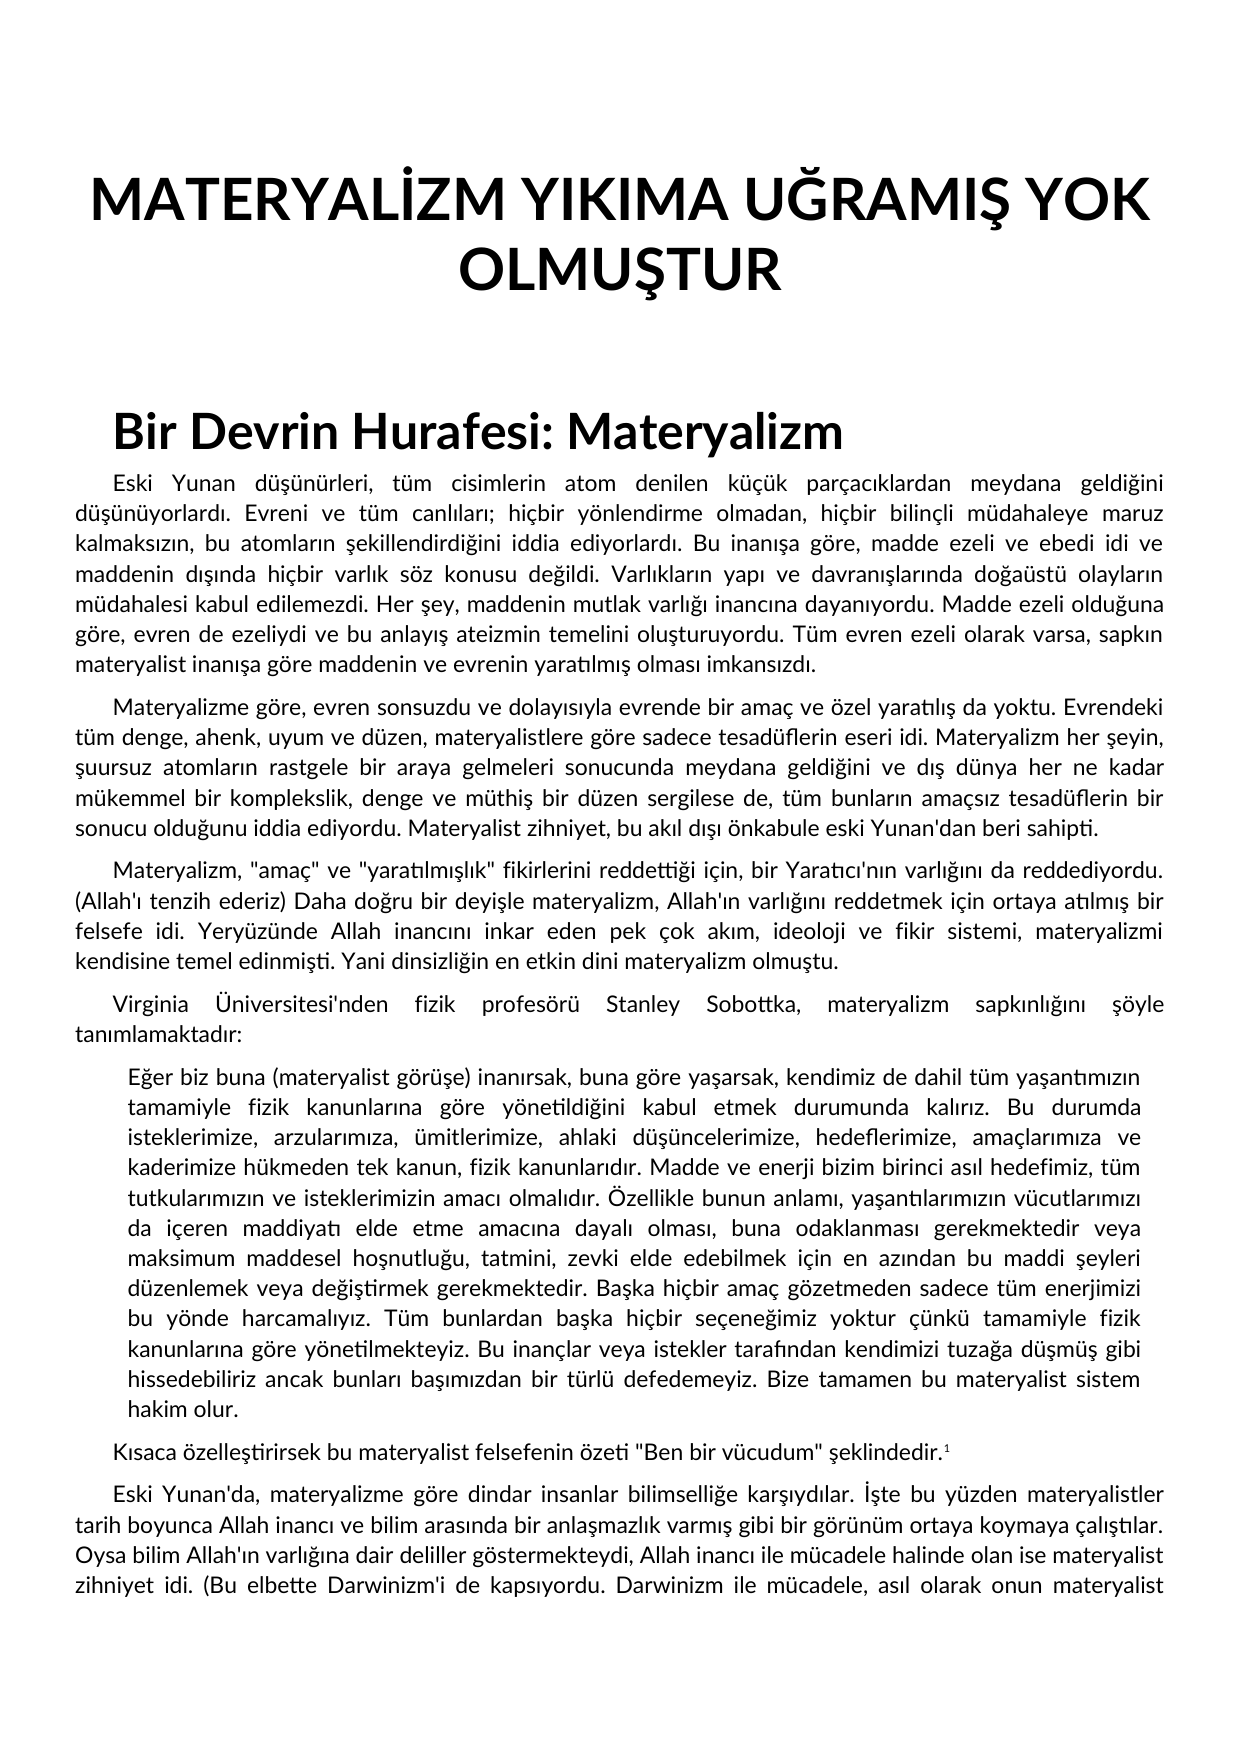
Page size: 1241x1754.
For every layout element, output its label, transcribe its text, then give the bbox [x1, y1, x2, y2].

text Materyalizme göre, evren sonsuzdu ve dolayısıyla evrende bir amaç ve özel yaratılış da yoktu. Evrendeki tüm denge, ahenk, uyum ve düzen, materyalistlere göre sadece tesadüflerin eseri idi. Materyalizm her şeyin, şuursuz atomların rastgele bir araya gelmeleri sonucunda meydana geldiğini ve dış dünya her ne kadar mükemmel bir komplekslik, denge ve müthiş bir düzen sergilese de, tüm bunların amaçsız tesadüflerin bir sonucu olduğunu iddia ediyordu. Materyalist zihniyet, bu akıl dışı önkabule eski Yunan'dan beri sahipti. [75, 693, 1165, 841]
text Virginia Üniversitesi'nden fizik profesörü Stanley Sobottka, materyalizm sapkınlığını şöyle tanımlamaktadır: [75, 989, 1165, 1047]
text Materyalizm, "amaç" ve "yaratılmışlık" fikirlerini reddettiği için, bir Yaratıcı'nın varlığını da reddediyordu. (Allah'ı tenzih ederiz) Daha doğru bir deyişle materyalizm, Allah'ın varlığını reddetmek için ortaya atılmış bir felsefe idi. Yeryüzünde Allah inancını inkar eden pek çok akım, ideoloji ve fikir sistemi, materyalizmi kendisine temel edinmişti. Yani dinsizliğin en etkin dini materyalizm olmuştu. [75, 856, 1165, 974]
text Eski Yunan'da, materyalizme göre dindar insanlar bilimselliğe karşıydılar. İşte bu yüzden materyalistler tarih boyunca Allah inancı ve bilim arasında bir anlaşmazlık varmış gibi bir görünüm ortaya koymaya çalıştılar. Oysa bilim Allah'ın varlığına dair deliller göstermekteydi, Allah inancı ile mücadele halinde olan ise materyalist zihniyet idi. (Bu elbette Darwinizm'i de kapsıyordu. Darwinizm ile mücadele, asıl olarak onun materyalist [75, 1480, 1165, 1598]
subtitle MATERYALİZM YIKIMA UĞRAMIŞ YOK OLMUŞTUR [75, 162, 1165, 302]
text Eski Yunan düşünürleri, tüm cisimlerin atom denilen küçük parçacıklardan meydana geldiğini düşünüyorlardı. Evreni ve tüm canlıları; hiçbir yönlendirme olmadan, hiçbir bilinçli müdahaleye maruz kalmaksızın, bu atomların şekillendirdiğini iddia ediyorlardı. Bu inanışa göre, madde ezeli ve ebedi idi ve maddenin dışında hiçbir varlık söz konusu değildi. Varlıkların yapı ve davranışlarında doğaüstü olayların müdahalesi kabul edilemezdi. Her şey, maddenin mutlak varlığı inancına dayanıyordu. Madde ezeli olduğuna göre, evren de ezeliydi ve bu anlayış ateizmin temelini oluşturuyordu. Tüm evren ezeli olarak varsa, sapkın materyalist inanışa göre maddenin ve evrenin yaratılmış olması imkansızdı. [75, 469, 1165, 677]
subtitle Bir Devrin Hurafesi: Materyalizm [112, 400, 1165, 460]
text Eğer biz buna (materyalist görüşe) inanırsak, buna göre yaşarsak, kendimiz de dahil tüm yaşantımızın tamamiyle fizik kanunlarına göre yönetildiğini kabul etmek durumunda kalırız. Bu durumda isteklerimize, arzularımıza, ümitlerimize, ahlaki düşüncelerimize, hedeflerimize, amaçlarımıza ve kaderimize hükmeden tek kanun, fizik kanunlarıdır. Madde ve enerji bizim birinci asıl hedefimiz, tüm tutkularımızın ve isteklerimizin amacı olmalıdır. Özellikle bunun anlamı, yaşantılarımızın vücutlarımızı da içeren maddiyatı elde etme amacına dayalı olması, buna odaklanması gerekmektedir veya maksimum maddesel hoşnutluğu, tatmini, zevki elde edebilmek için en azından bu maddi şeyleri düzenlemek veya değiştirmek gerekmektedir. Başka hiçbir amaç gözetmeden sadece tüm enerjimizi bu yönde harcamalıyız. Tüm bunlardan başka hiçbir seçeneğimiz yoktur çünkü tamamiyle fizik kanunlarına göre yönetilmekteyiz. Bu inançlar veya istekler tarafından kendimizi tuzağa düşmüş gibi hissedebiliriz ancak bunları başımızdan bir türlü defedemeyiz. Bize tamamen bu materyalist sistem hakim olur. [127, 1062, 1143, 1422]
text Kısaca özelleştirirsek bu materyalist felsefenin özeti "Ben bir vücudum" şeklindedir.1 [75, 1437, 1165, 1465]
